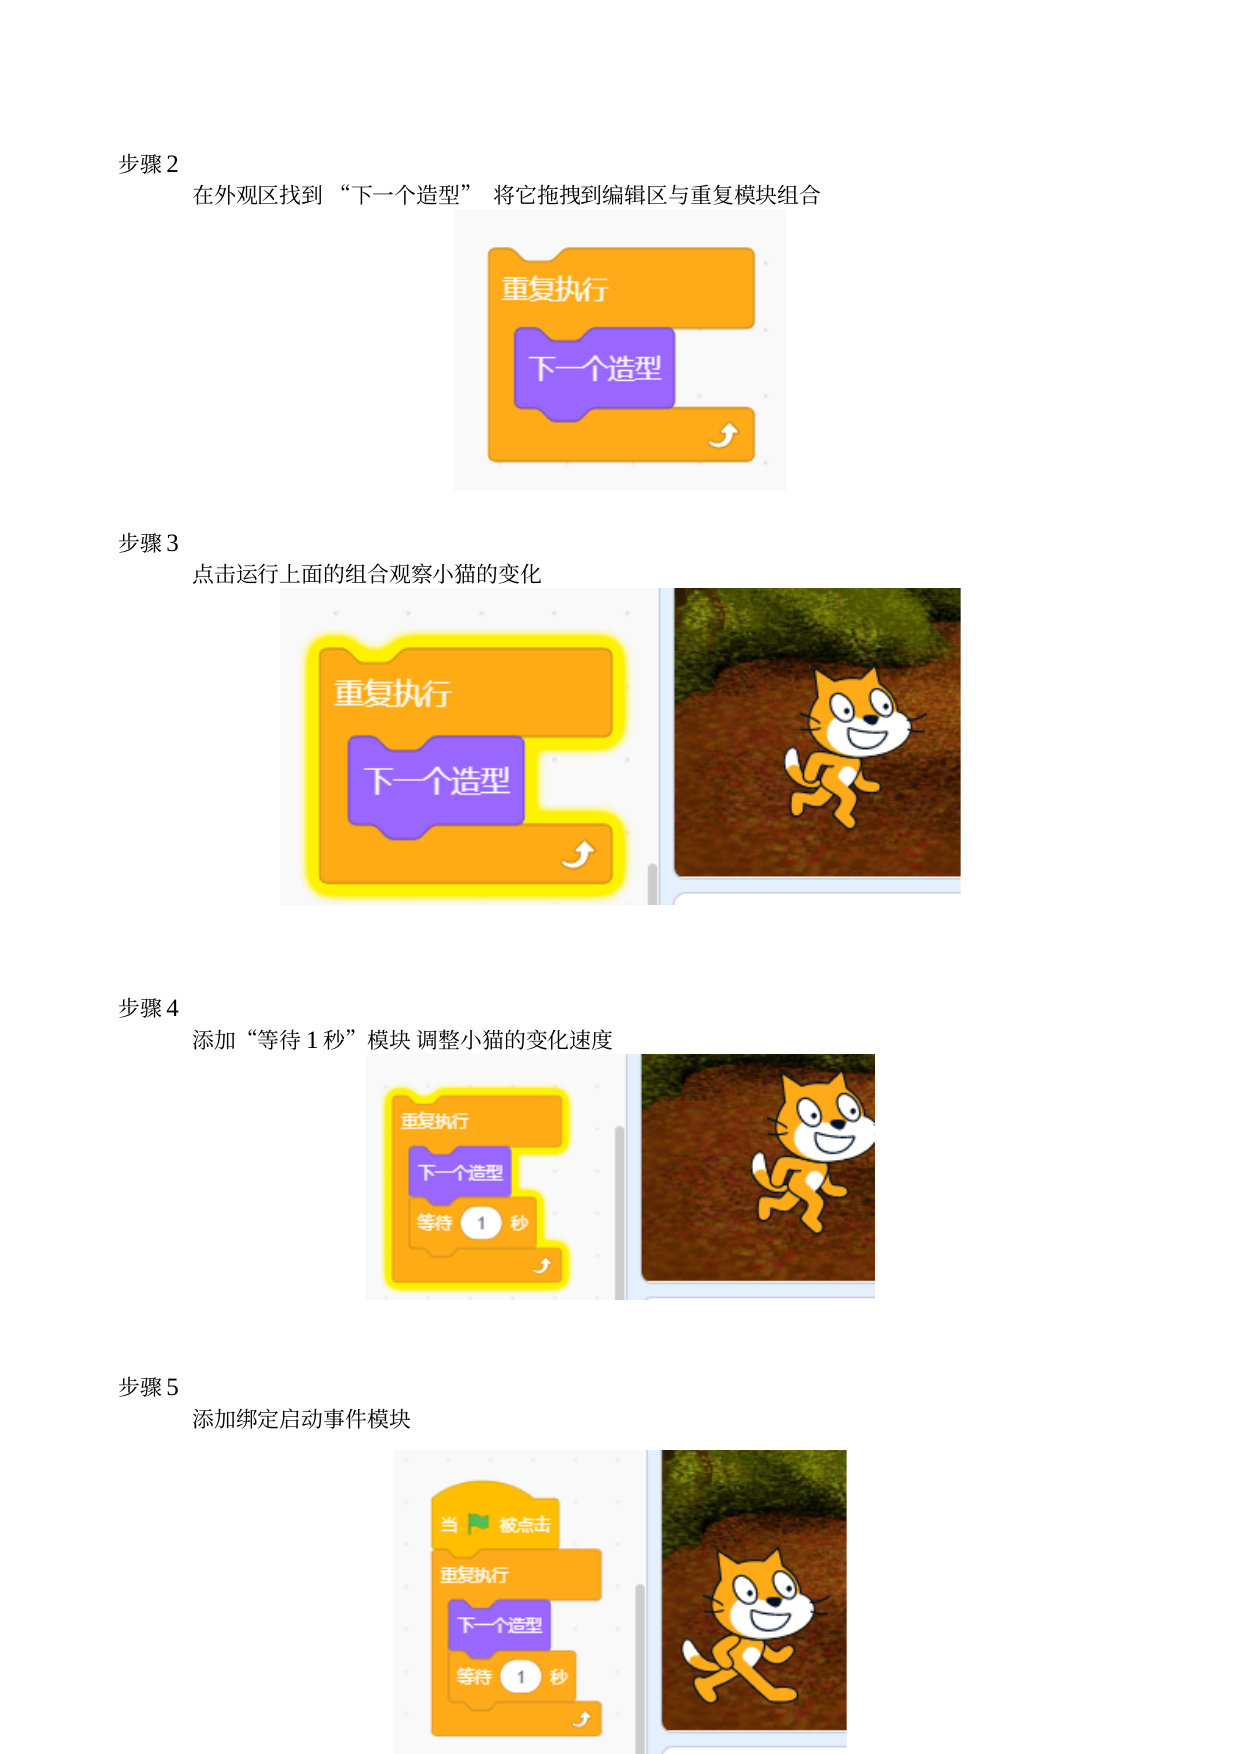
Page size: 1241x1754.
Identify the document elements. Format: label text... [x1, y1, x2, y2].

picture [279, 588, 961, 905]
text 步骤4 [118, 991, 1122, 1023]
text 添加绑定启动事件模块 [118, 1402, 1122, 1433]
picture [365, 1054, 875, 1300]
text 点击运行上面的组合观察小猫的变化 [118, 557, 1122, 589]
picture [393, 1450, 847, 1754]
text 步骤3 [118, 526, 1122, 557]
text 步骤2 [118, 147, 1122, 178]
text 在外观区找到 “下一个造型” 将它拖拽到编辑区与重复模块组合 [118, 178, 1122, 210]
text 添加“等待1秒”模块 调整小猫的变化速度 [118, 1023, 1122, 1054]
text 步骤5 [118, 1371, 1122, 1402]
picture [453, 209, 787, 491]
